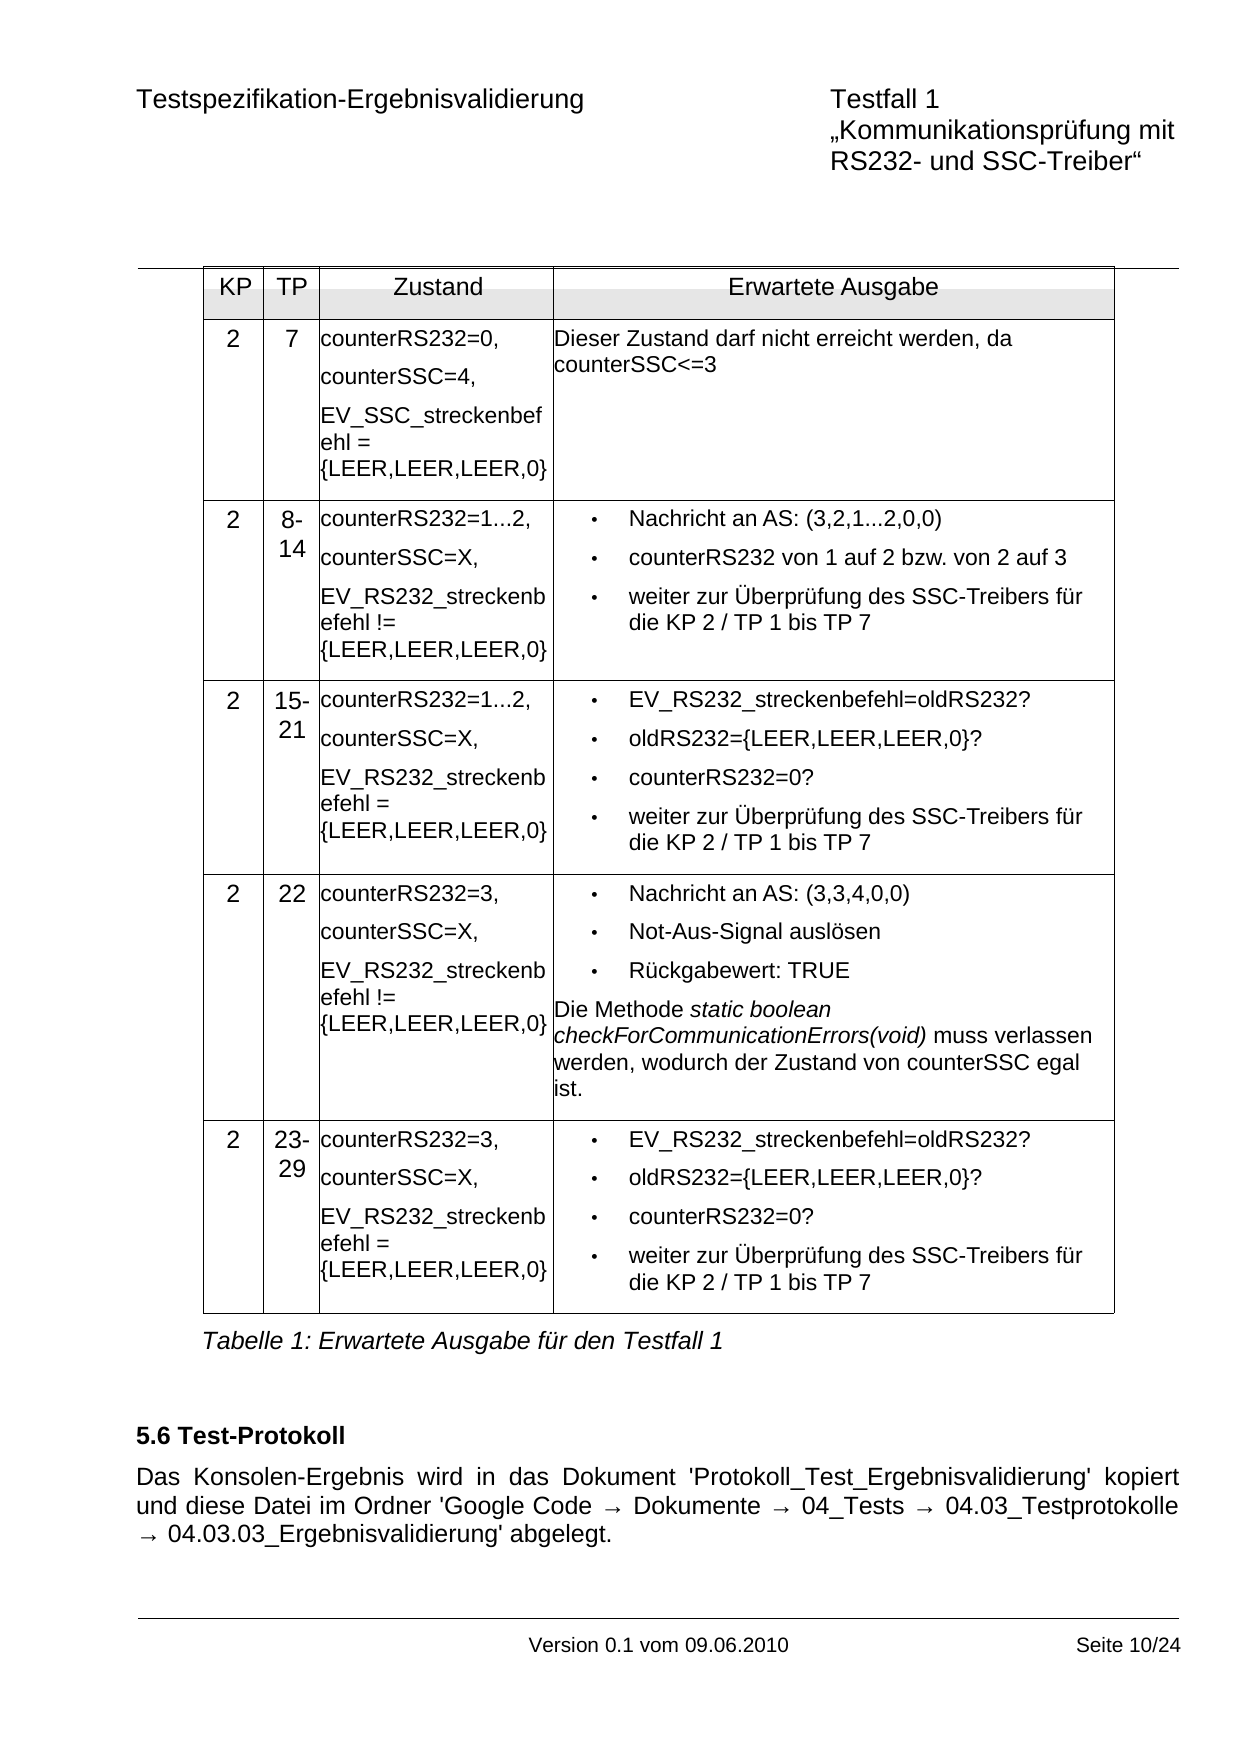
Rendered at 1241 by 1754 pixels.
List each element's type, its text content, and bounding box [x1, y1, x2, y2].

subtitle Test-Protokoll [136, 1421, 1181, 1449]
table_cell 7 [264, 320, 319, 499]
table_cell counterRS232=1...2, counterSSC=X, EV_RS232_streckenbefehl = {LEER,LEER,LEER,0} [320, 681, 553, 874]
table_cell EV_RS232_streckenbefehl=oldRS232? oldRS232={LEER,LEER,LEER,0}? counterRS232=0? weiter zur Überprüfung des SSC-Treibers für die KP 2 / TP 1 bis TP 7 [554, 681, 1114, 874]
table_cell EV_RS232_streckenbefehl=oldRS232? oldRS232={LEER,LEER,LEER,0}? counterRS232=0? weiter zur Überprüfung des SSC-Treibers für die KP 2 / TP 1 bis TP 7 [554, 1121, 1114, 1313]
text Tabelle 1: Erwartete Ausgabe für den Testfall 1 [201, 1326, 1181, 1354]
table_cell 2 [204, 875, 263, 1120]
table_cell 2 [204, 501, 263, 680]
table_cell 22 [264, 875, 319, 1120]
table_header Erwartete Ausgabe [554, 289, 1114, 319]
table_cell 8-14 [264, 501, 319, 680]
table_cell Nachricht an AS: (3,2,1...2,0,0) counterRS232 von 1 auf 2 bzw. von 2 auf 3 weiter zur Überprüfung des SSC-Treibers für die KP 2 / TP 1 bis TP 7 [554, 501, 1114, 680]
table_header TP [264, 289, 319, 319]
table_cell Dieser Zustand darf nicht erreicht werden, da counterSSC<=3 [554, 320, 1114, 499]
table_cell 2 [204, 320, 263, 499]
table_cell 2 [204, 1121, 263, 1313]
table_cell 2 [204, 681, 263, 874]
table_cell Nachricht an AS: (3,3,4,0,0) Not-Aus-Signal auslösen Rückgabewert: TRUE Die Methode static boolean checkForCommunicationErrors(void) muss verlassen werden, wodurch der Zustand von counterSSC egal ist. [554, 875, 1114, 1120]
table_cell counterRS232=1...2, counterSSC=X, EV_RS232_streckenbefehl != {LEER,LEER,LEER,0} [320, 501, 553, 680]
table_cell 23-29 [264, 1121, 319, 1313]
table_cell counterRS232=0, counterSSC=4, EV_SSC_streckenbefehl = {LEER,LEER,LEER,0} [320, 320, 553, 499]
table_cell counterRS232=3, counterSSC=X, EV_RS232_streckenbefehl != {LEER,LEER,LEER,0} [320, 875, 553, 1120]
table_header Zustand [320, 289, 553, 319]
table_cell 15-21 [264, 681, 319, 874]
table_header KP [204, 289, 263, 319]
table_cell counterRS232=3, counterSSC=X, EV_RS232_streckenbefehl = {LEER,LEER,LEER,0} [320, 1121, 553, 1313]
text Das Konsolen-Ergebnis wird in das Dokument 'Protokoll_Test_Ergebnisvalidierung' kopiert und diese Datei im Ordner 'Google Code → Dokumente → 04_Tests → 04.03_Testprotokolle → 04.03.03_Ergebnisvalidierung' abgelegt. [136, 1462, 1181, 1548]
